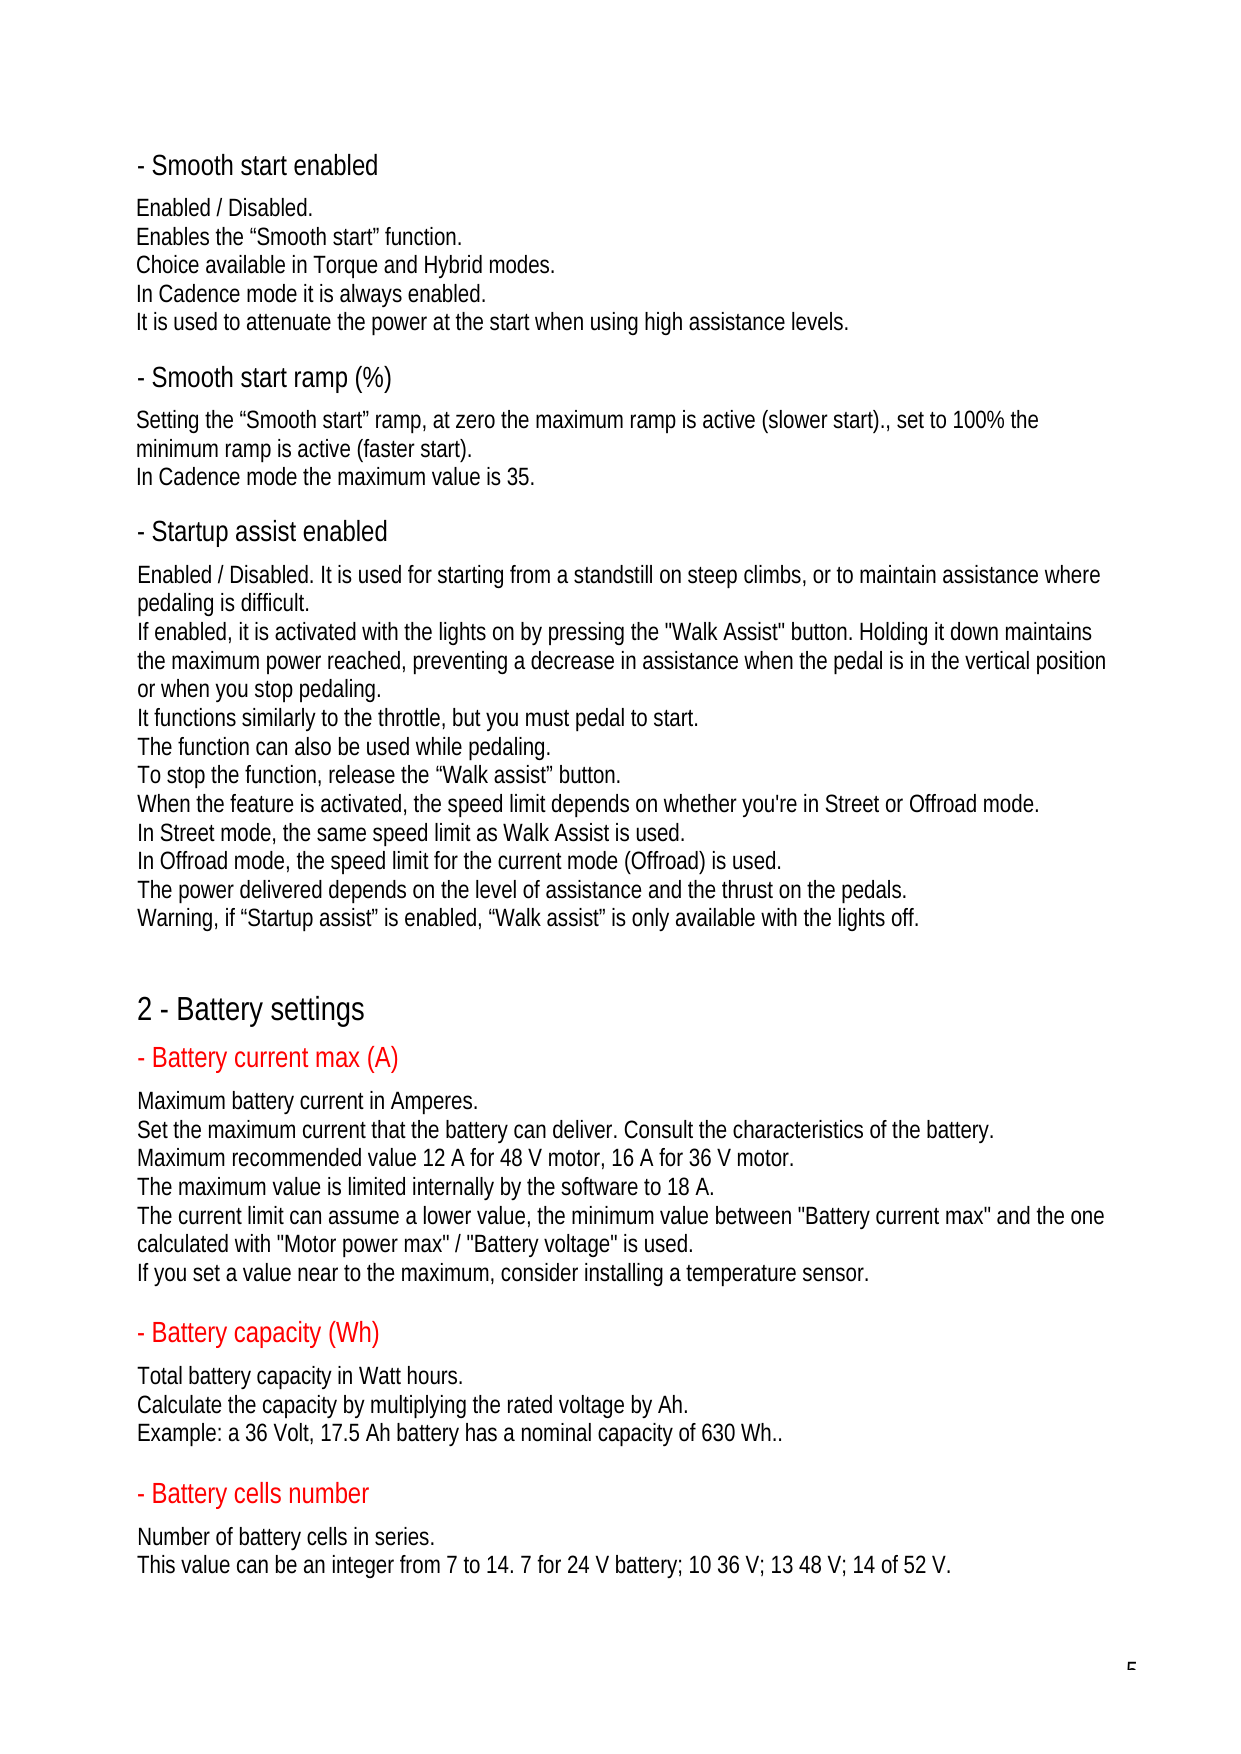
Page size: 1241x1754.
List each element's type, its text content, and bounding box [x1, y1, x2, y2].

text - Smooth start enabled [137, 148, 1122, 181]
text - Startup assist enabled [137, 514, 1122, 548]
subtitle Setting the “Smooth start” ramp, at zero the maximum ramp is active (slower start)., set to 100% the minimum ramp is active (faster start). [136, 405, 1122, 462]
text If enabled, it is activated with the lights on by pressing the "Walk Assist" button. Holding it down maintains the maximum power reached, preventing a decrease in assistance when the pedal is in the vertical position or when you stop pedaling. [137, 617, 1122, 703]
text The power delivered depends on the level of assistance and the thrust on the pedals. [137, 875, 1122, 903]
text - Battery cells number [137, 1476, 1122, 1509]
text - Battery capacity (Wh) [137, 1315, 1122, 1349]
subtitle Choice available in Torque and Hybrid modes. [136, 250, 1122, 279]
subtitle Enables the “Smooth start” function. [136, 221, 1122, 250]
text Enabled / Disabled. It is used for starting from a standstill on steep climbs, or to maintain assistance where pedaling is difficult. [137, 560, 1122, 617]
text The current limit can assume a lower value, the minimum value between "Battery current max" and the one calculated with "Motor power max" / "Battery voltage" is used. [137, 1201, 1122, 1258]
text The function can also be used while pedaling. [137, 732, 1122, 760]
text Calculate the capacity by multiplying the rated voltage by Ah. [137, 1390, 1122, 1418]
text 2 - Battery settings [137, 989, 1122, 1028]
text It functions similarly to the throttle, but you must pedal to start. [137, 703, 1122, 732]
text In Offroad mode, the speed limit for the current mode (Offroad) is used. [137, 846, 1122, 875]
subtitle Warning, if “Startup assist” is enabled, “Walk assist” is only available with the lights off. [137, 903, 1122, 932]
text If you set a value near to the maximum, consider installing a temperature sensor. [137, 1258, 1122, 1287]
text - Battery current max (A) [137, 1040, 1122, 1073]
text - Smooth start ramp (%) [137, 360, 1122, 393]
subtitle In Cadence mode it is always enabled. [136, 279, 1122, 307]
text This value can be an integer from 7 to 14. 7 for 24 V battery; 10 36 V; 13 48 V; 14 of 52 V. [137, 1550, 1122, 1579]
text In Street mode, the same speed limit as Walk Assist is used. [137, 817, 1122, 846]
text Example: a 36 Volt, 17.5 Ah battery has a nominal capacity of 630 Wh.. [137, 1418, 1122, 1447]
text The maximum value is limited internally by the software to 18 A. [137, 1172, 1122, 1201]
text Maximum recommended value 12 A for 48 V motor, 16 A for 36 V motor. [137, 1143, 1122, 1172]
text Number of battery cells in series. [137, 1522, 1122, 1550]
subtitle In Cadence mode the maximum value is 35. [136, 462, 1122, 491]
text Total battery capacity in Watt hours. [137, 1361, 1122, 1390]
text When the feature is activated, the speed limit depends on whether you're in Street or Offroad mode. [137, 789, 1122, 817]
subtitle It is used to attenuate the power at the start when using high assistance levels. [136, 307, 1122, 336]
text Maximum battery current in Amperes. [137, 1086, 1122, 1115]
text Set the maximum current that the battery can deliver. Consult the characteristics of the battery. [137, 1115, 1122, 1143]
text To stop the function, release the “Walk assist” button. [137, 760, 1122, 789]
subtitle Enabled / Disabled. [136, 193, 1122, 221]
